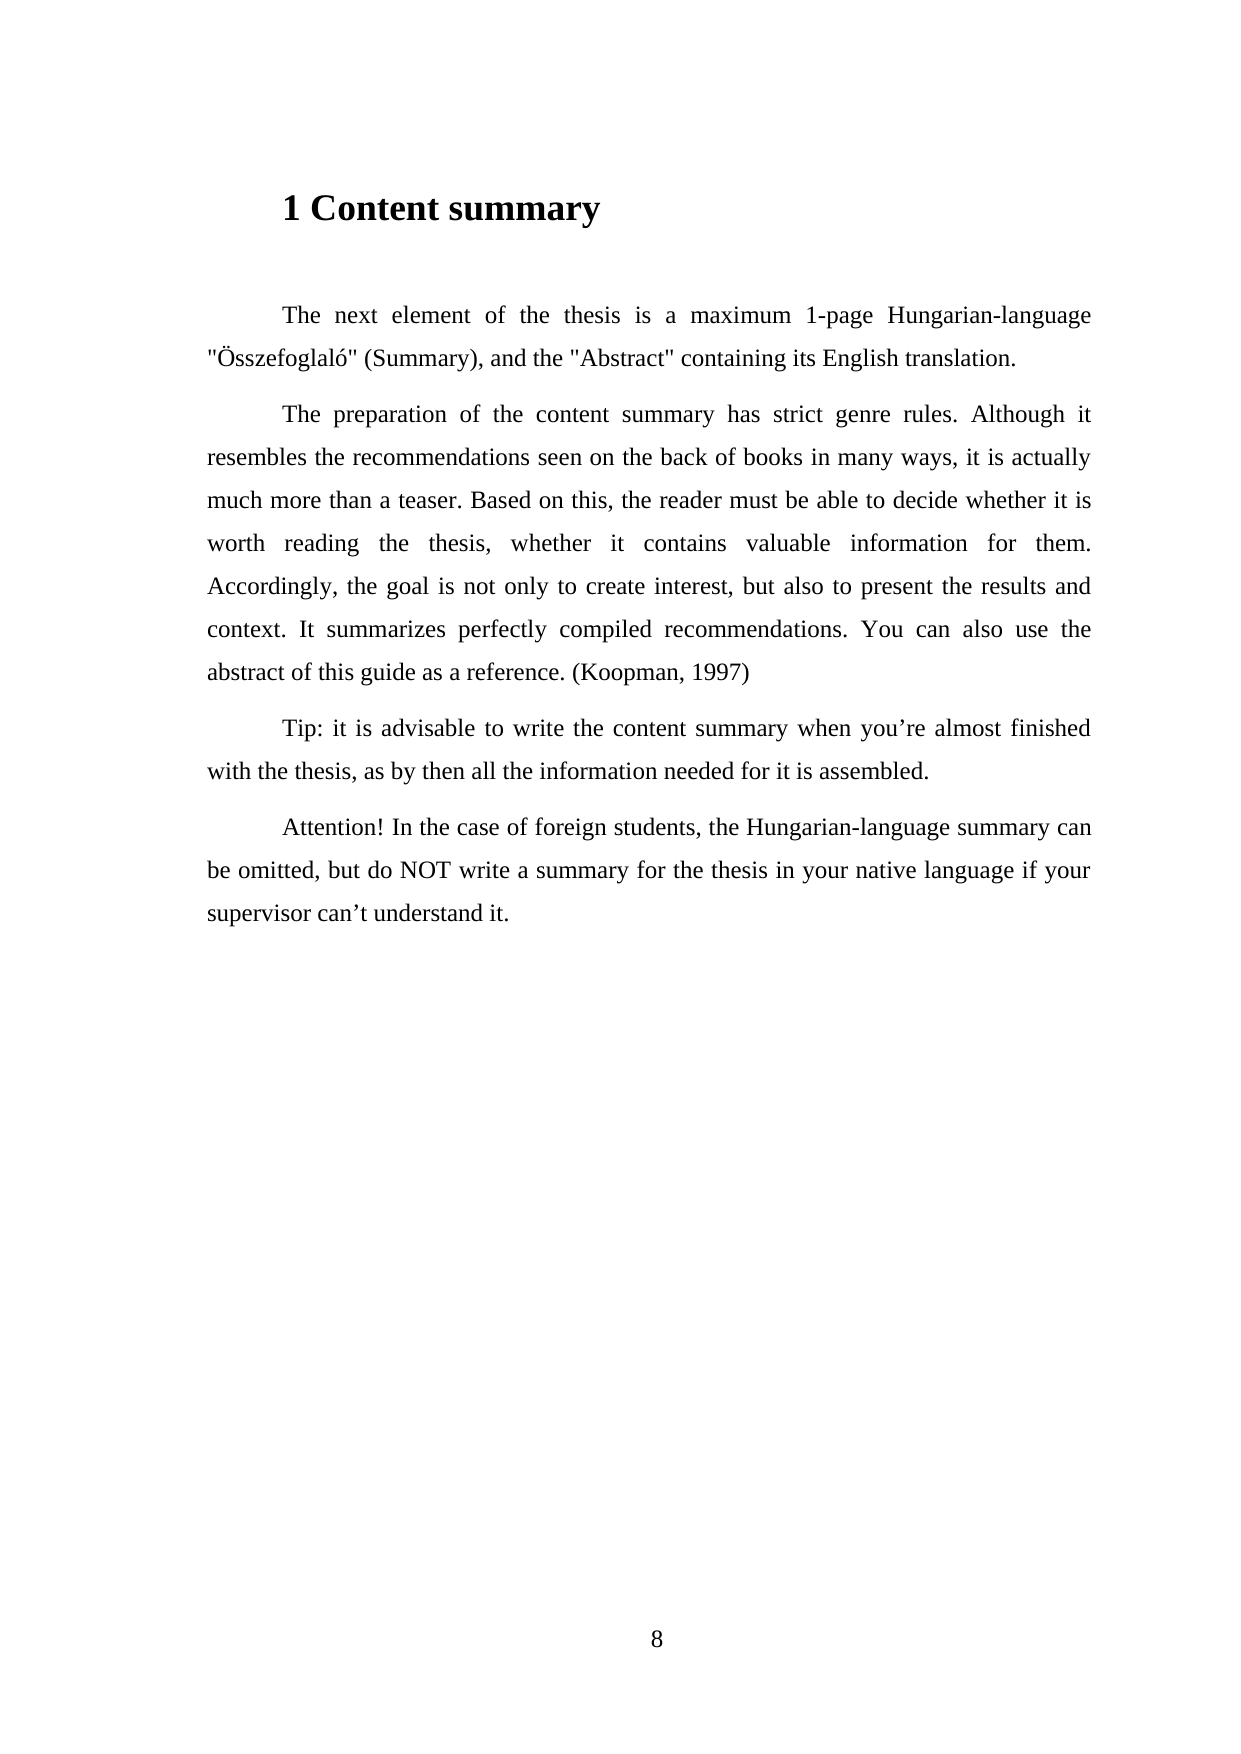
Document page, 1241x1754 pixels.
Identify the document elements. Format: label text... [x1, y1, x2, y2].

text Attention! In the case of foreign students, the Hungarian-language summary can be omitted, but do NOT write a summary for the thesis in your native language if your supervisor can’t understand it. [207, 812, 1092, 927]
text Tip: it is advisable to write the content summary when you’re almost finished with the thesis, as by then all the information needed for it is assembled. [207, 713, 1092, 785]
text The preparation of the content summary has strict genre rules. Although it resembles the recommendations seen on the back of books in many ways, it is actually much more than a teaser. Based on this, the reader must be able to decide whether it is worth reading the thesis, whether it contains valuable information for them. Accordingly, the goal is not only to create interest, but also to present the results and context. It summarizes perfectly compiled recommendations. You can also use the abstract of this guide as a reference. (Koopman, 1997) [207, 399, 1092, 686]
subtitle Content summary [207, 185, 1092, 228]
text The next element of the thesis is a maximum 1-page Hungarian-language "Összefoglaló" (Summary), and the "Abstract" containing its English translation. [207, 300, 1092, 372]
